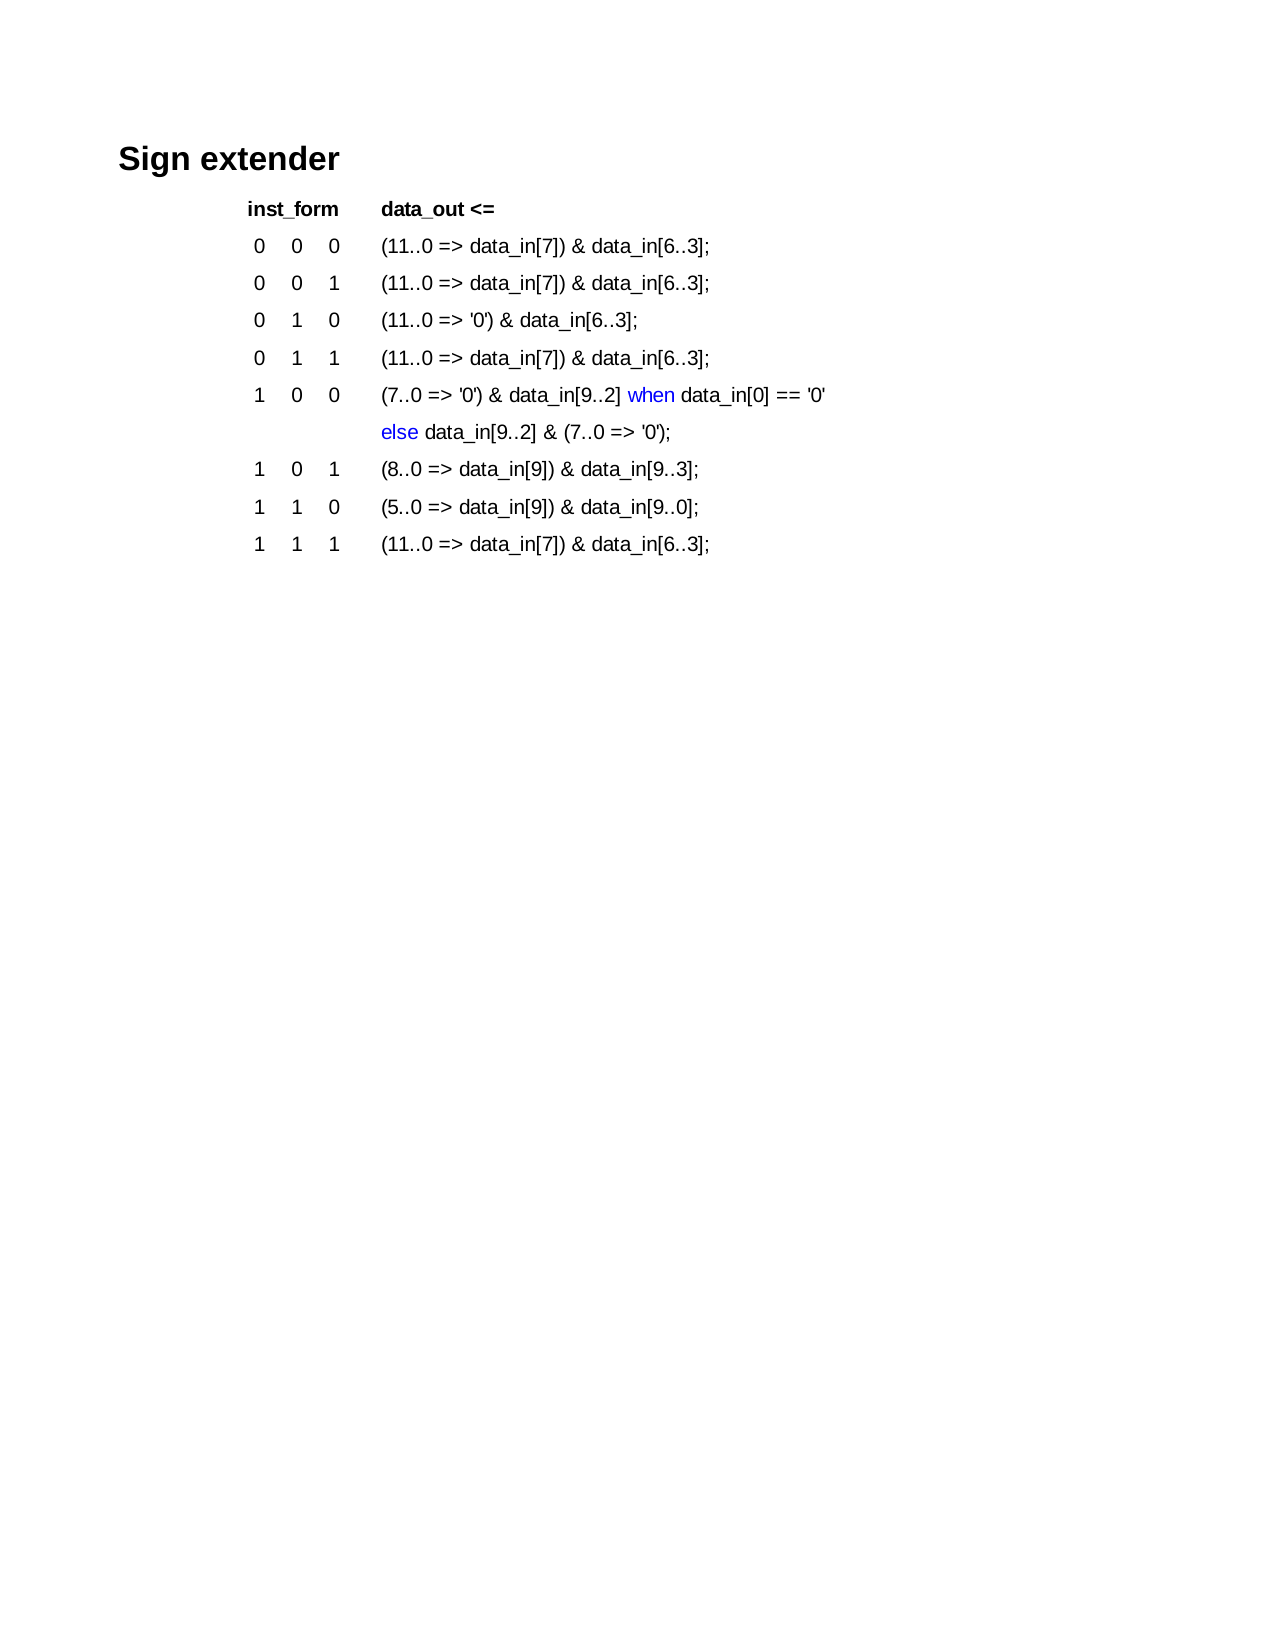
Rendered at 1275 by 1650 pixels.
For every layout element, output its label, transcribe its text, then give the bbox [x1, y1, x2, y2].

subtitle Sign extender [118, 139, 1157, 178]
